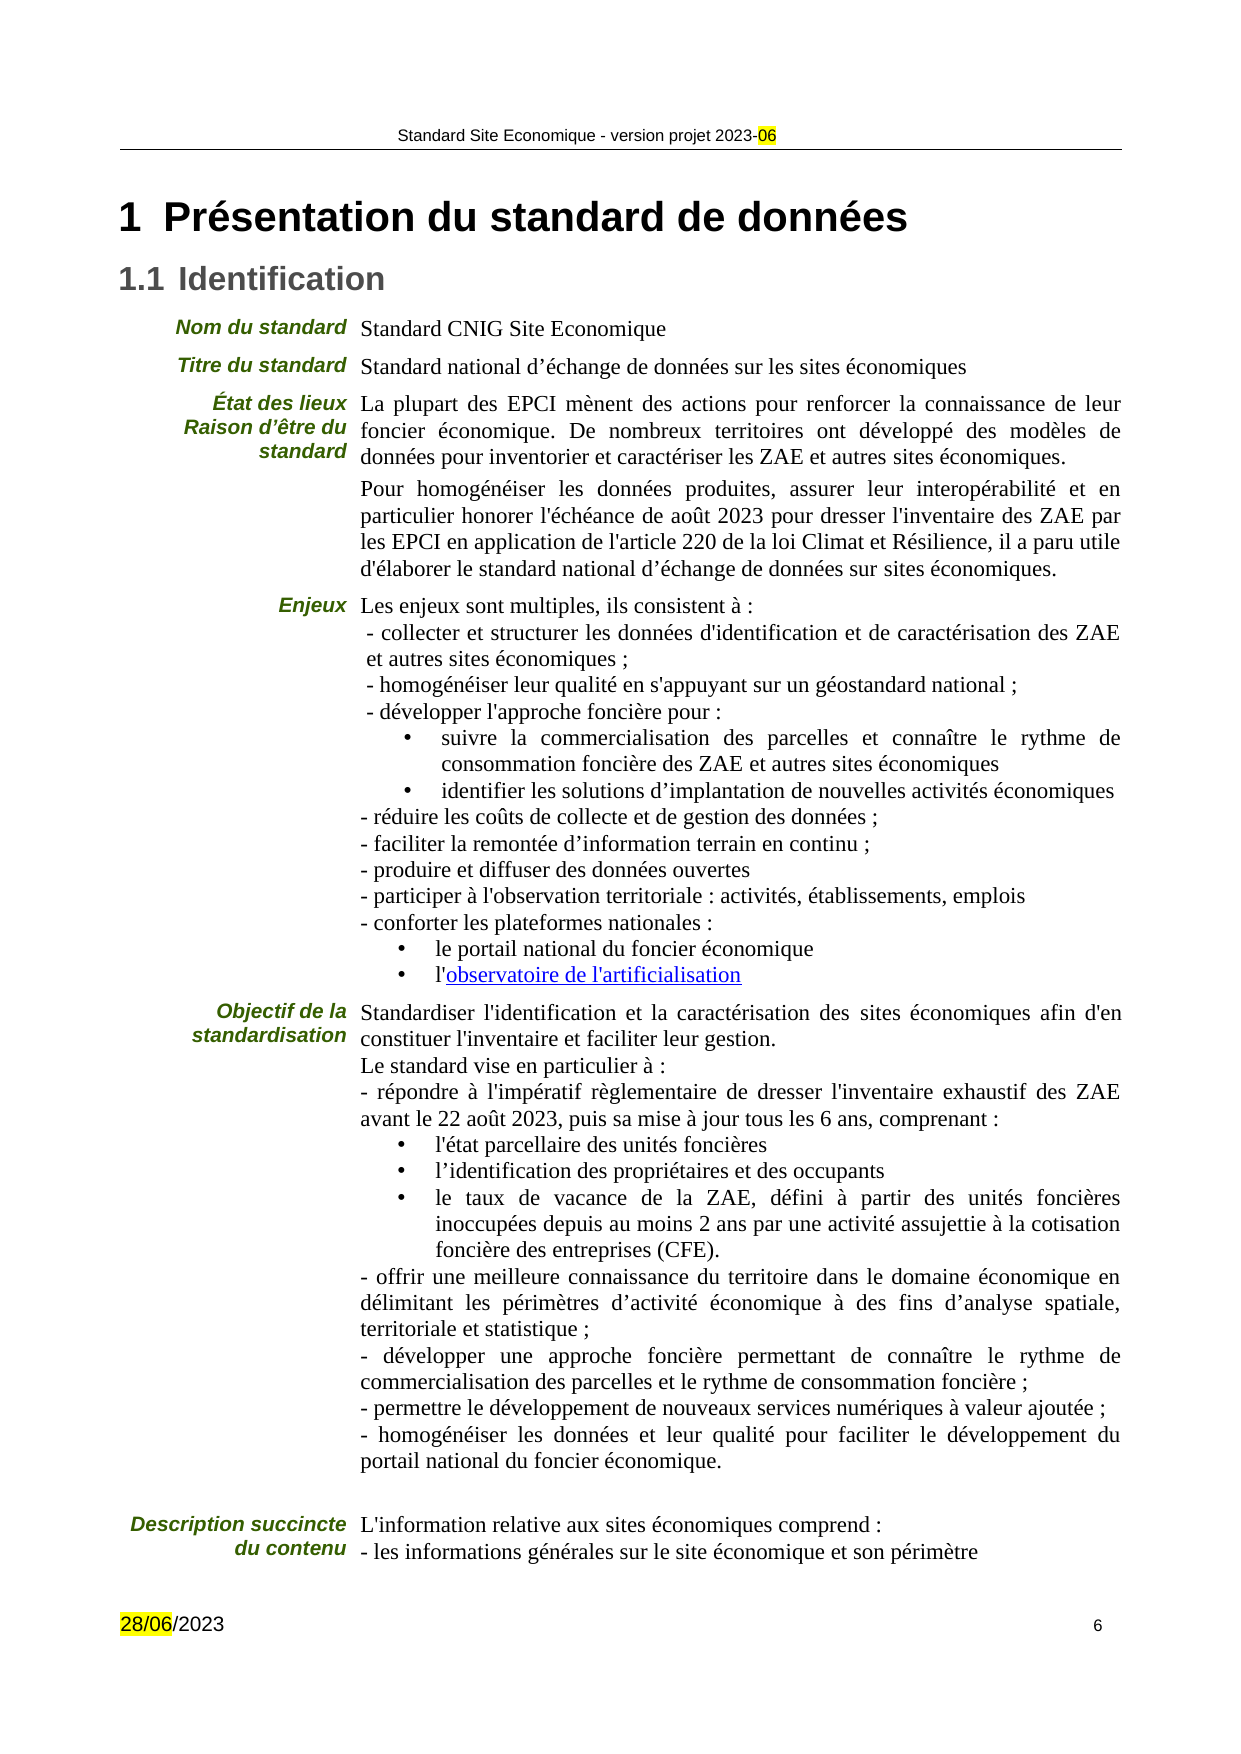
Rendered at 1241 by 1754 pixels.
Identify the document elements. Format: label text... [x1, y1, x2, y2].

subtitle Présentation du standard de données [118, 193, 1122, 241]
table_cell L'information relative aux sites économiques comprend : - les informations générales sur le site économique et son périmètre [354, 1506, 1122, 1570]
table_cell Enjeux [118, 587, 354, 993]
table_header Standard CNIG Site Economique [354, 309, 1122, 347]
table_cell Standard national d’échange de données sur les sites économiques [354, 347, 1122, 385]
table_cell Titre du standard [118, 347, 354, 385]
table_cell La plupart des EPCI mènent des actions pour renforcer la connaissance de leur foncier économique. De nombreux territoires ont développé des modèles de données pour inventorier et caractériser les ZAE et autres sites économiques. Pour homogénéiser les données produites, assurer leur interopérabilité et en particulier honorer l'échéance de août 2023 pour dresser l'inventaire des ZAE par les EPCI en application de l'article 220 de la loi Climat et Résilience, il a paru utile d'élaborer le standard national d’échange de données sur sites économiques. [354, 385, 1122, 587]
table_cell Objectif de la standardisation [118, 994, 354, 1506]
table_cell Standardiser l'identification et la caractérisation des sites économiques afin d'en constituer l'inventaire et faciliter leur gestion. Le standard vise en particulier à : - répondre à l'impératif règlementaire de dresser l'inventaire exhaustif des ZAE avant le 22 août 2023, puis sa mise à jour tous les 6 ans, comprenant : l'état parcellaire des unités foncières l’identification des propriétaires et des occupants le taux de vacance de la ZAE, défini à partir des unités foncières inoccupées depuis au moins 2 ans par une activité assujettie à la cotisation foncière des entreprises (CFE). - offrir une meilleure connaissance du territoire dans le domaine économique en délimitant les périmètres d’activité économique à des fins d’analyse spatiale, territoriale et statistique ; - développer une approche foncière permettant de connaître le rythme de commercialisation des parcelles et le rythme de consommation foncière ; - permettre le développement de nouveaux services numériques à valeur ajoutée ; - homogénéiser les données et leur qualité pour faciliter le développement du portail national du foncier économique. [354, 994, 1122, 1506]
table_header Nom du standard [118, 309, 354, 347]
table_cell Description succincte du contenu [118, 1506, 354, 1570]
table_cell Les enjeux sont multiples, ils consistent à : - collecter et structurer les données d'identification et de caractérisation des ZAE et autres sites économiques ; - homogénéiser leur qualité en s'appuyant sur un géostandard national ; - développer l'approche foncière pour : suivre la commercialisation des parcelles et connaître le rythme de consommation foncière des ZAE et autres sites économiques identifier les solutions d’implantation de nouvelles activités économiques - réduire les coûts de collecte et de gestion des données ; - faciliter la remontée d’information terrain en continu ; - produire et diffuser des données ouvertes - participer à l'observation territoriale : activités, établissements, emplois - conforter les plateformes nationales : le portail national du foncier économique l'observatoire de l'artificialisation [354, 587, 1122, 993]
table_cell État des lieux Raison d’être du standard [118, 385, 354, 587]
subtitle Identification [118, 259, 1122, 297]
